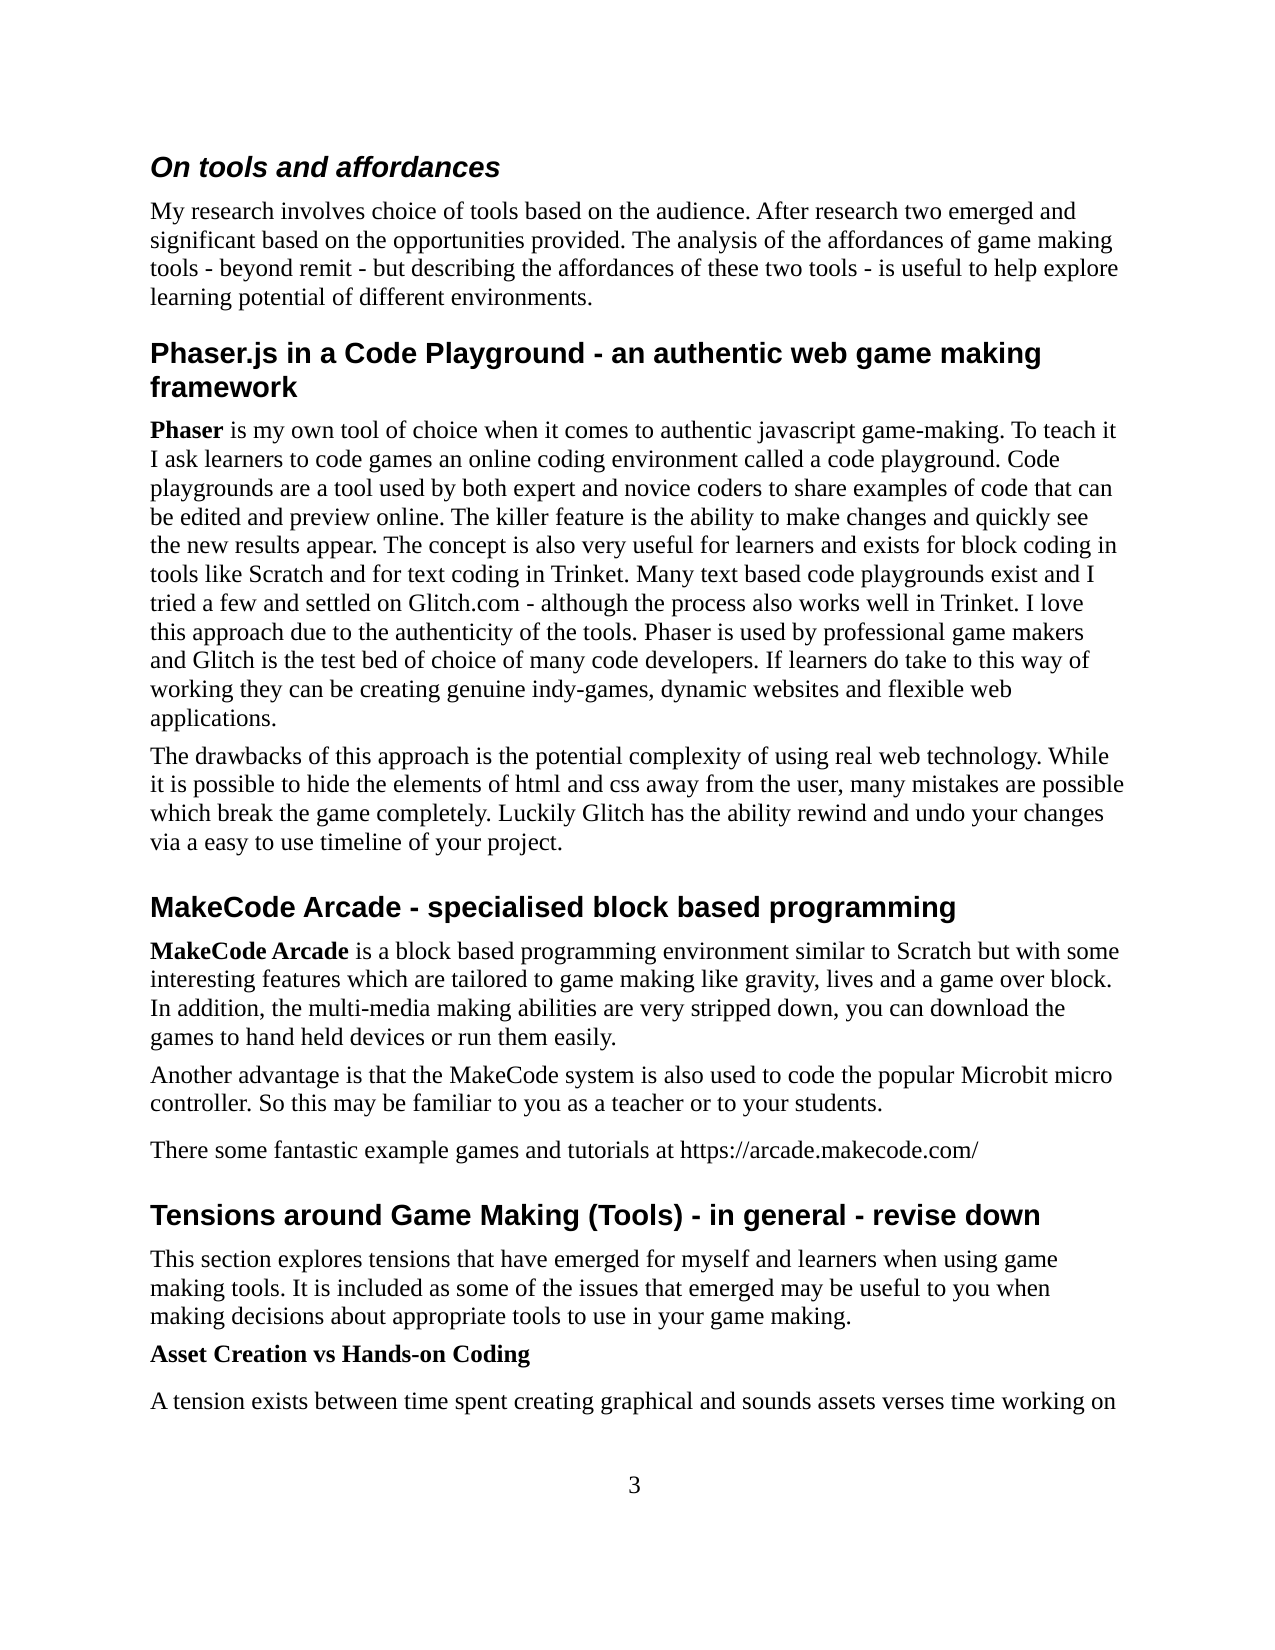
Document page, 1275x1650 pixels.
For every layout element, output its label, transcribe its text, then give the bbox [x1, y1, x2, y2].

text This section explores tensions that have emerged for myself and learners when using game making tools. It is included as some of the issues that emerged may be useful to you when making decisions about appropriate tools to use in your game making. [150, 1244, 1125, 1330]
text A tension exists between time spent creating graphical and sounds assets verses time working on [150, 1386, 1125, 1414]
text Asset Creation vs Hands-on Coding [150, 1339, 1125, 1368]
text MakeCode Arcade is a block based programming environment similar to Scratch but with some interesting features which are tailored to game making like gravity, lives and a game over block. In addition, the multi-media making abilities are very stripped down, you can download the games to hand held devices or run them easily. [150, 936, 1125, 1051]
text Phaser is my own tool of choice when it comes to authentic javascript game-making. To teach it I ask learners to code games an online coding environment called a code playground. Code playgrounds are a tool used by both expert and novice coders to share examples of code that can be edited and preview online. The killer feature is the ability to make changes and quickly see the new results appear. The concept is also very useful for learners and exists for block coding in tools like Scratch and for text coding in Trinket. Many text based code playgrounds exist and I tried a few and settled on Glitch.com - although the process also works well in Trinket. I love this approach due to the authenticity of the tools. Phaser is used by professional game makers and Glitch is the test bed of choice of many code developers. If learners do take to this way of working they can be creating genuine indy-games, dynamic websites and flexible web applications. [150, 416, 1125, 732]
text My research involves choice of tools based on the audience. After research two emerged and significant based on the opportunities provided. The analysis of the affordances of game making tools - beyond remit - but describing the affordances of these two tools - is useful to help explore learning potential of different environments. [150, 196, 1125, 311]
subtitle MakeCode Arcade - specialised block based programming [150, 890, 1125, 923]
text There some fantastic example games and tutorials at https://arcade.makecode.com/ [150, 1135, 1125, 1164]
subtitle Tensions around Game Making (Tools) - in general - revise down [150, 1198, 1125, 1231]
subtitle On tools and affordances [150, 150, 1125, 183]
text The drawbacks of this approach is the potential complexity of using real web technology. While it is possible to hide the elements of html and css away from the user, many mistakes are possible which break the game completely. Luckily Glitch has the ability rewind and undo your changes via a easy to use timeline of your project. [150, 741, 1125, 856]
text Another advantage is that the MakeCode system is also used to code the popular Microbit micro controller. So this may be familiar to you as a teacher or to your students. [150, 1060, 1125, 1117]
subtitle Phaser.js in a Code Playground - an authentic web game making framework [150, 336, 1125, 403]
